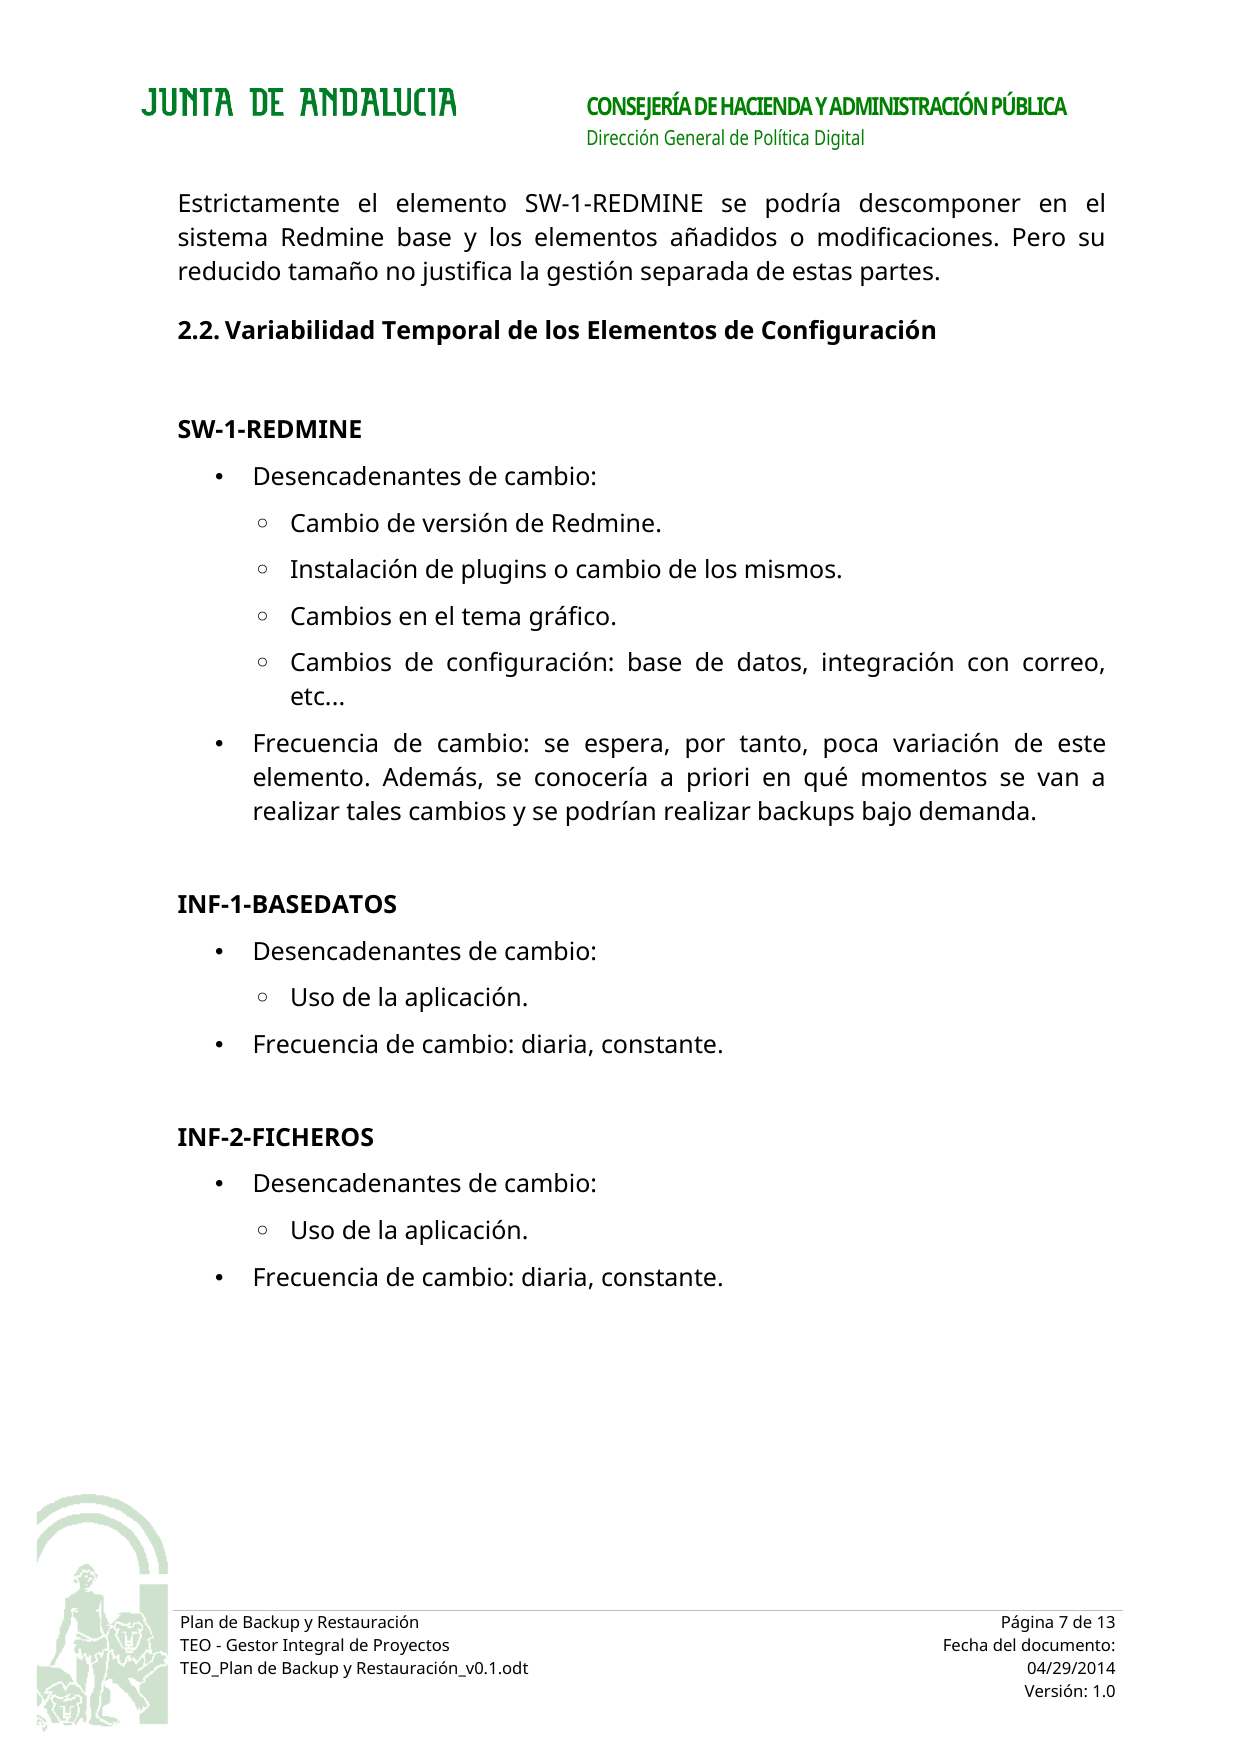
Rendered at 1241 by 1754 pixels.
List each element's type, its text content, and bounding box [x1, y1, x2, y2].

list Cambios en el tema gráfico. [252, 598, 1107, 632]
list Frecuencia de cambio: diaria, constante. [215, 1259, 1107, 1293]
list Uso de la aplicación. [252, 980, 1107, 1014]
subtitle Variabilidad Temporal de los Elementos de Configuración [177, 313, 1107, 347]
list Desencadenantes de cambio: [215, 933, 1107, 967]
list Cambio de versión de Redmine. [252, 505, 1107, 539]
list Desencadenantes de cambio: [215, 1166, 1107, 1200]
picture [141, 88, 457, 116]
text SW-1-REDMINE [177, 412, 1107, 446]
list Uso de la aplicación. [252, 1213, 1107, 1247]
list Desencadenantes de cambio: [215, 459, 1107, 493]
text INF-1-BASEDATOS [177, 887, 1107, 921]
list Cambios de configuración: base de datos, integración con correo, etc... [252, 645, 1107, 713]
list Frecuencia de cambio: se espera, por tanto, poca variación de este elemento. Además, se conocería a priori en qué momentos se van a realizar tales cambios y se podrían realizar backups bajo demanda. [215, 726, 1107, 828]
list Frecuencia de cambio: diaria, constante. [215, 1026, 1107, 1061]
text INF-2-FICHEROS [177, 1119, 1107, 1154]
list Instalación de plugins o cambio de los mismos. [252, 552, 1107, 586]
text Estrictamente el elemento SW-1-REDMINE se podría descomponer en el sistema Redmine base y los elementos añadidos o modificaciones. Pero su reducido tamaño no justifica la gestión separada de estas partes. [177, 186, 1107, 288]
